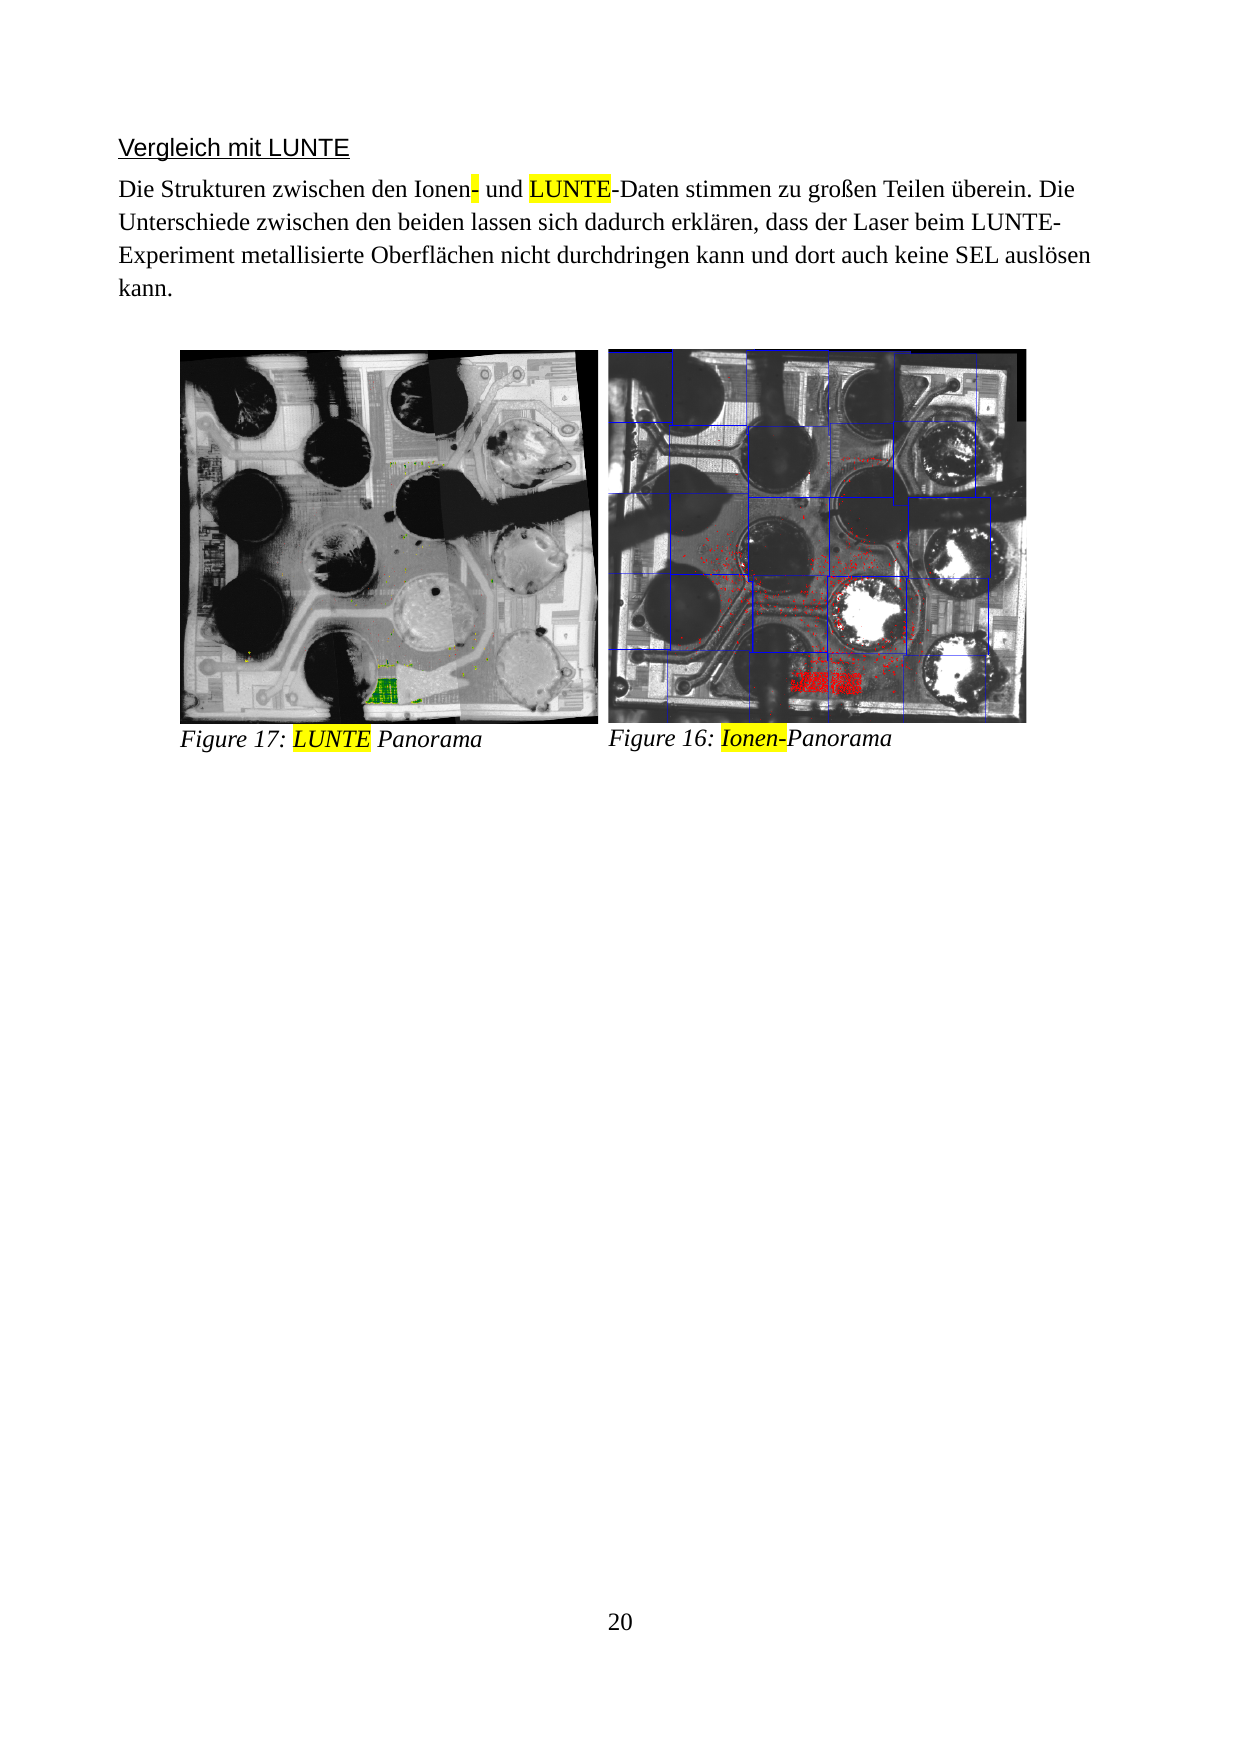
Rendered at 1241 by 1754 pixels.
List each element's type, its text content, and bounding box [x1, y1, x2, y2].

text Figure 16: Ionen-Panorama [608, 723, 1027, 752]
subtitle Vergleich mit LUNTE [118, 133, 1122, 161]
text Die Strukturen zwischen den Ionen- und LUNTE-Daten stimmen zu großen Teilen überein. Die Unterschiede zwischen den beiden lassen sich dadurch erklären, dass der Laser beim LUNTE-Experiment metallisierte Oberflächen nicht durchdringen kann und dort auch keine SEL auslösen kann. [118, 174, 1122, 302]
picture [608, 349, 1027, 723]
text Figure 17: LUNTE Panorama [180, 724, 598, 752]
picture [180, 350, 599, 724]
